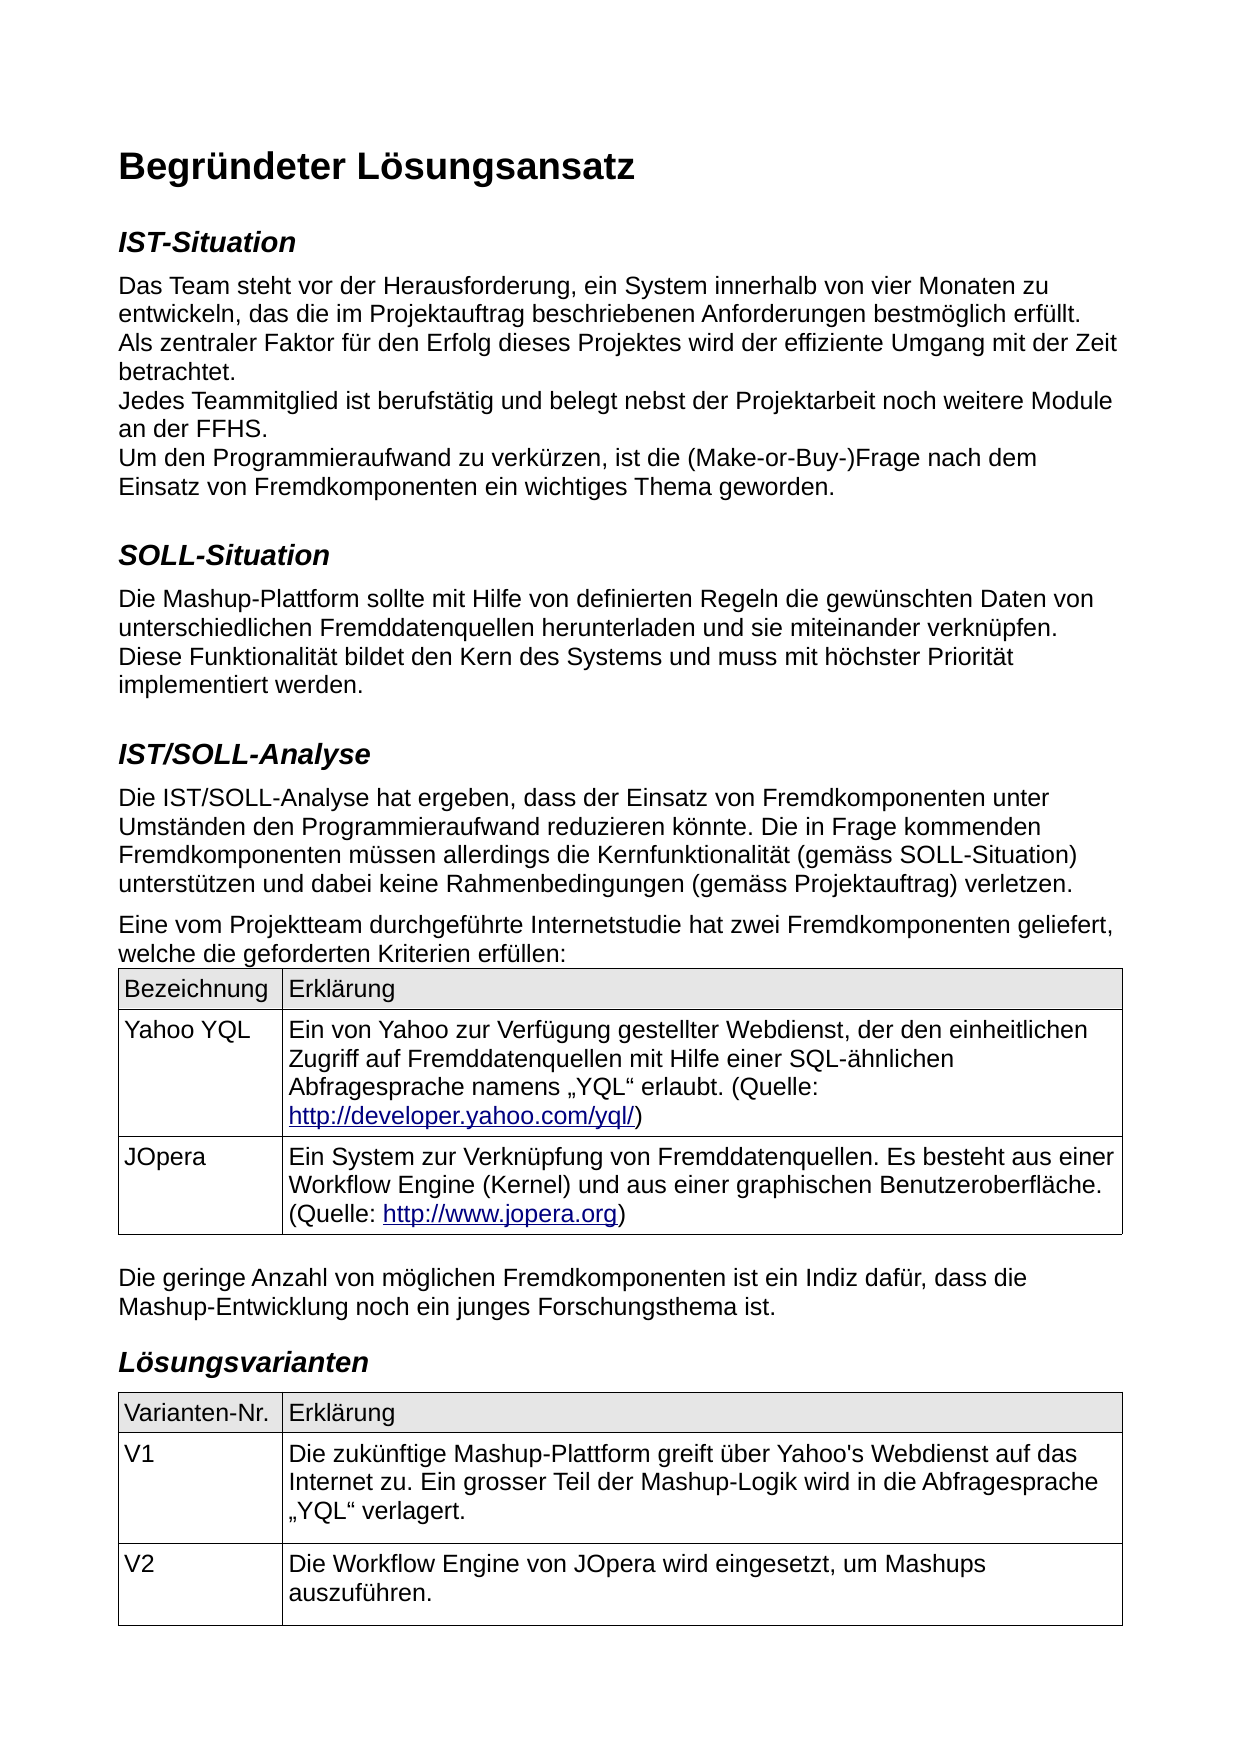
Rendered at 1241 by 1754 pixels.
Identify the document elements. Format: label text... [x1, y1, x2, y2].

text Eine vom Projektteam durchgeführte Internetstudie hat zwei Fremdkomponenten geliefert, welche die geforderten Kriterien erfüllen: [118, 910, 1122, 968]
table_cell JOpera [119, 1137, 282, 1234]
subtitle Begründeter Lösungsansatz [118, 143, 1122, 187]
subtitle Lösungsvarianten [118, 1346, 1122, 1379]
table_cell Ein von Yahoo zur Verfügung gestellter Webdienst, der den einheitlichen Zugriff auf Fremddatenquellen mit Hilfe einer SQL-ähnlichen Abfragesprache namens „YQL“ erlaubt. (Quelle: http://developer.yahoo.com/yql/) [283, 1010, 1122, 1136]
text Das Team steht vor der Herausforderung, ein System innerhalb von vier Monaten zu entwickeln, das die im Projektauftrag beschriebenen Anforderungen bestmöglich erfüllt. Als zentraler Faktor für den Erfolg dieses Projektes wird der effiziente Umgang mit der Zeit betrachtet. Jedes Teammitglied ist berufstätig und belegt nebst der Projektarbeit noch weitere Module an der FFHS. Um den Programmieraufwand zu verkürzen, ist die (Make-or-Buy-)Frage nach dem Einsatz von Fremdkomponenten ein wichtiges Thema geworden. [118, 271, 1122, 501]
table_cell Yahoo YQL [119, 1010, 282, 1136]
table_cell Die Workflow Engine von JOpera wird eingesetzt, um Mashups auszuführen. [283, 1544, 1122, 1625]
subtitle SOLL-Situation [118, 538, 1122, 572]
table_header Erklärung [283, 1393, 1122, 1432]
table_cell V2 [119, 1544, 282, 1625]
subtitle IST-Situation [118, 225, 1122, 258]
table_cell Ein System zur Verknüpfung von Fremddatenquellen. Es besteht aus einer Workflow Engine (Kernel) und aus einer graphischen Benutzeroberfläche. (Quelle: http://www.jopera.org) [283, 1137, 1122, 1234]
table_header Bezeichnung [119, 969, 282, 1008]
table_header Erklärung [283, 969, 1122, 1008]
text Die IST/SOLL-Analyse hat ergeben, dass der Einsatz von Fremdkomponenten unter Umständen den Programmieraufwand reduzieren könnte. Die in Frage kommenden Fremdkomponenten müssen allerdings die Kernfunktionalität (gemäss SOLL-Situation) unterstützen und dabei keine Rahmenbedingungen (gemäss Projektauftrag) verletzen. [118, 783, 1122, 898]
table_cell Die zukünftige Mashup-Plattform greift über Yahoo's Webdienst auf das Internet zu. Ein grosser Teil der Mashup-Logik wird in die Abfragesprache „YQL“ verlagert. [283, 1433, 1122, 1543]
text Die geringe Anzahl von möglichen Fremdkomponenten ist ein Indiz dafür, dass die Mashup-Entwicklung noch ein junges Forschungsthema ist. [118, 1263, 1122, 1321]
table_header Varianten-Nr. [119, 1393, 282, 1432]
subtitle IST/SOLL-Analyse [118, 737, 1122, 770]
text Die Mashup-Plattform sollte mit Hilfe von definierten Regeln die gewünschten Daten von unterschiedlichen Fremddatenquellen herunterladen und sie miteinander verknüpfen. Diese Funktionalität bildet den Kern des Systems und muss mit höchster Priorität implementiert werden. [118, 584, 1122, 699]
table_cell V1 [119, 1433, 282, 1543]
